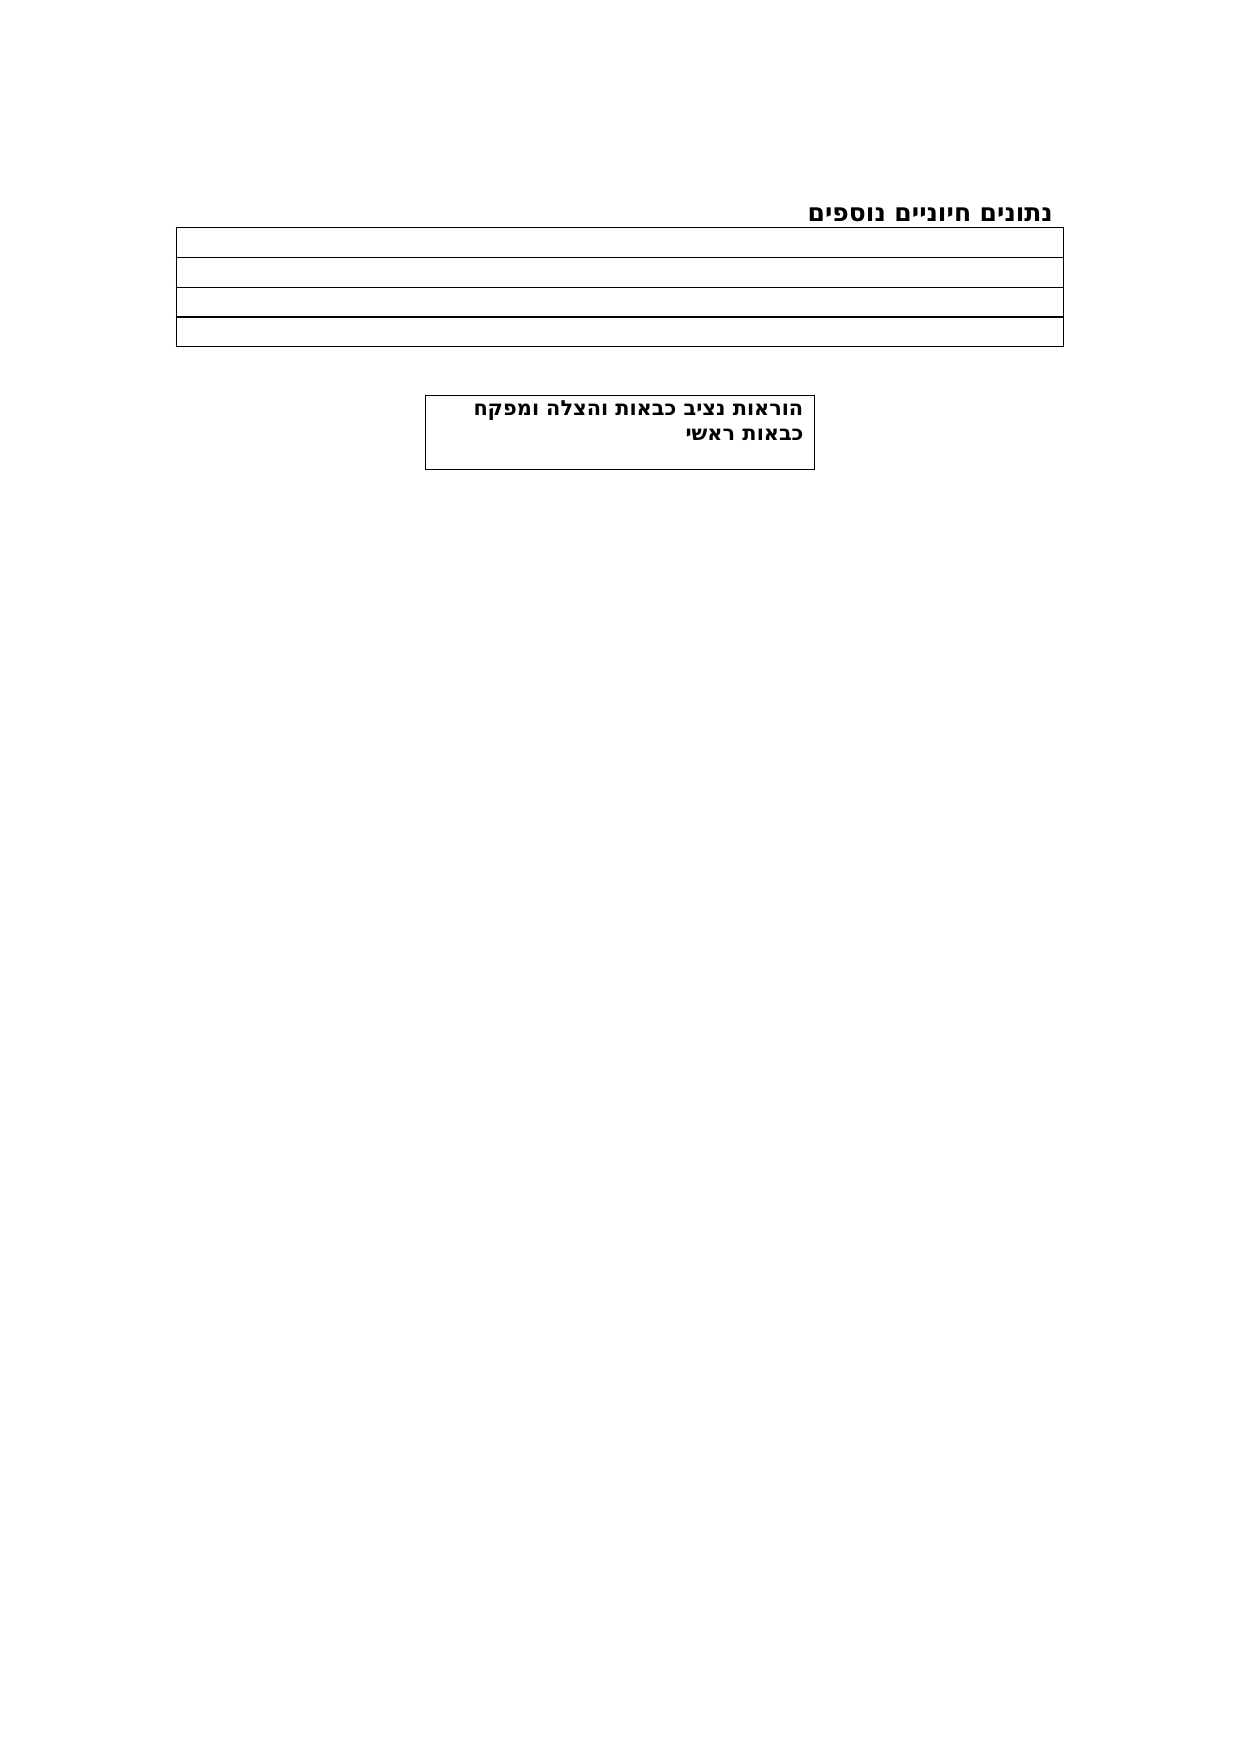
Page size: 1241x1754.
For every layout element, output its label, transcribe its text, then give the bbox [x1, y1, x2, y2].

table_cell [177, 258, 1063, 287]
table_cell [177, 288, 1063, 316]
table_header הוראות נציב כבאות והצלה ומפקח כבאות ראשי [426, 396, 814, 469]
table_cell [177, 318, 1063, 346]
table_header [177, 228, 1063, 257]
text נתונים חיוניים נוספים [187, 198, 1053, 227]
